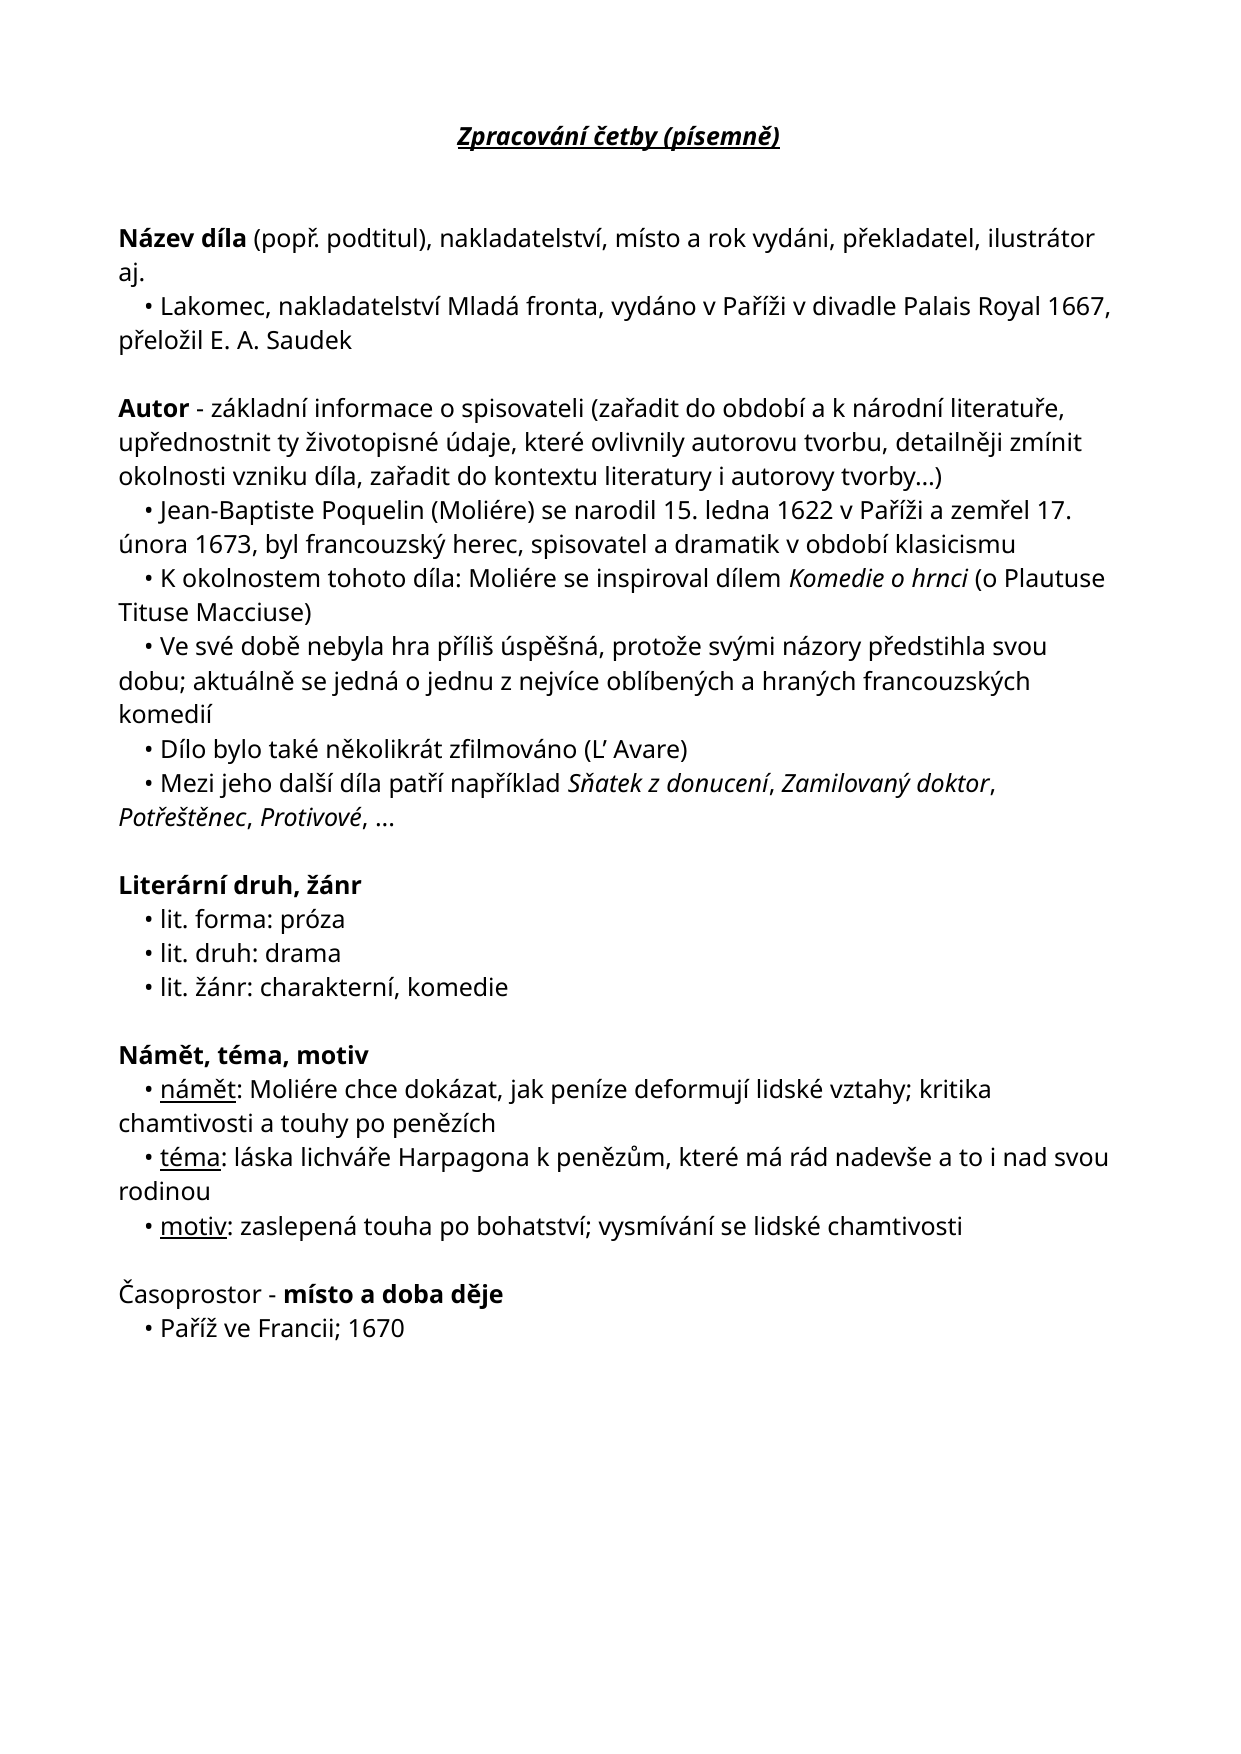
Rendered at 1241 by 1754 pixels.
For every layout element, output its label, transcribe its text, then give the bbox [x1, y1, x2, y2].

text • motiv: zaslepená touha po bohatství; vysmívání se lidské chamtivosti [118, 1208, 1122, 1242]
text Název díla (popř. podtitul), nakladatelství, místo a rok vydáni, překladatel, ilustrátor aj. [118, 220, 1122, 288]
text • Ve své době nebyla hra příliš úspěšná, protože svými názory předstihla svou dobu; aktuálně se jedná o jednu z nejvíce oblíbených a hraných francouzských komedií [118, 629, 1122, 731]
text • námět: Moliére chce dokázat, jak peníze deformují lidské vztahy; kritika chamtivosti a touhy po penězích [118, 1072, 1122, 1140]
text • Paříž ve Francii; 1670 [118, 1310, 1122, 1344]
text • lit. forma: próza [118, 902, 1122, 936]
text • Mezi jeho další díla patří například Sňatek z donucení, Zamilovaný doktor, Potřeštěnec, Protivové, ... [118, 765, 1122, 833]
text • lit. druh: drama [118, 936, 1122, 970]
text • lit. žánr: charakterní, komedie [118, 970, 1122, 1004]
text • téma: láska lichváře Harpagona k penězům, které má rád nadevše a to i nad svou rodinou [118, 1140, 1122, 1208]
text Zpracování četby (písemně) [118, 118, 1122, 152]
text Časoprostor - místo a doba děje [118, 1276, 1122, 1310]
text Námět, téma, motiv [118, 1038, 1122, 1072]
text • Lakomec, nakladatelství Mladá fronta, vydáno v Paříži v divadle Palais Royal 1667, přeložil E. A. Saudek [118, 288, 1122, 357]
text • Jean-Baptiste Poquelin (Moliére) se narodil 15. ledna 1622 v Paříži a zemřel 17. února 1673, byl francouzský herec, spisovatel a dramatik v období klasicismu [118, 493, 1122, 561]
text • K okolnostem tohoto díla: Moliére se inspiroval dílem Komedie o hrnci (o Plautuse Tituse Macciuse) [118, 561, 1122, 629]
text Autor - základní informace o spisovateli (zařadit do období a k národní literatuře, upřednostnit ty životopisné údaje, které ovlivnily autorovu tvorbu, detailněji zmínit okolnosti vzniku díla, zařadit do kontextu literatury i autorovy tvorby…) [118, 391, 1122, 493]
text Literární druh, žánr [118, 867, 1122, 902]
text • Dílo bylo také několikrát zfilmováno (L’ Avare) [118, 731, 1122, 765]
